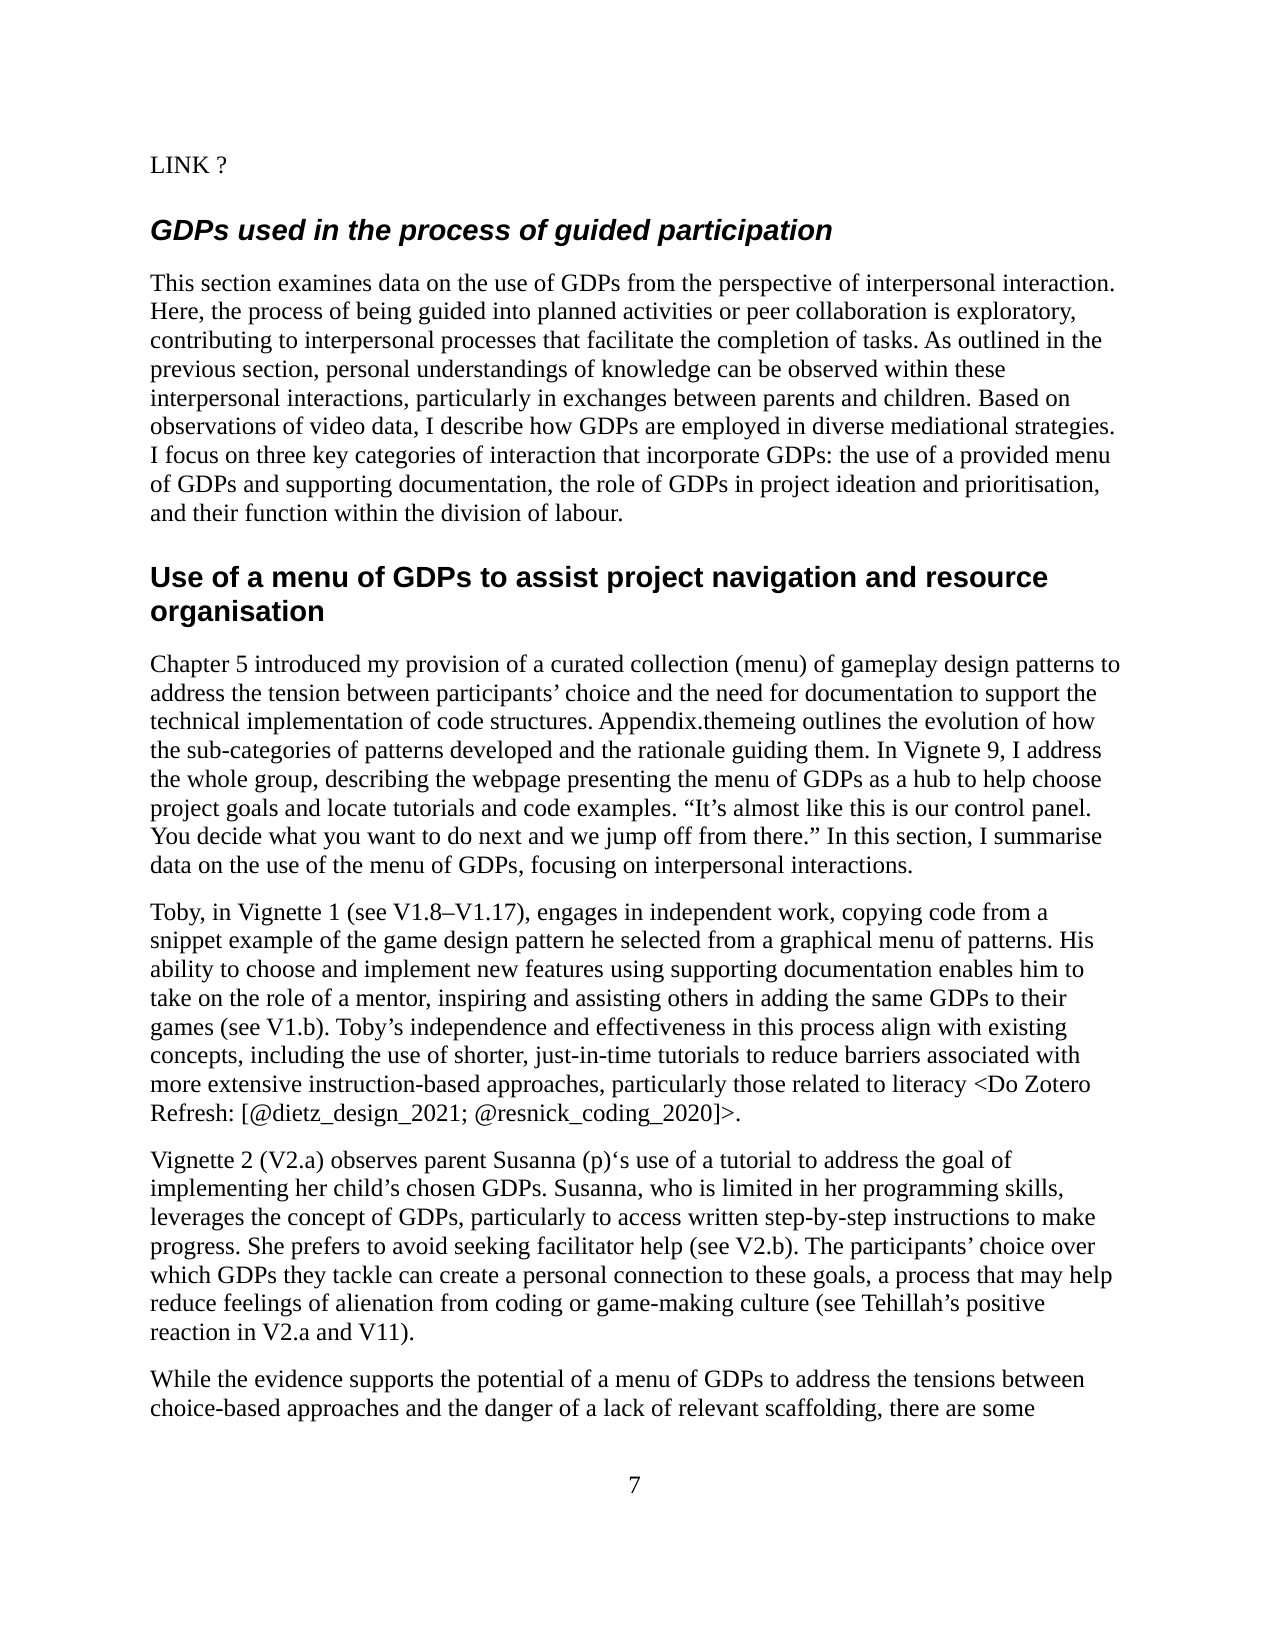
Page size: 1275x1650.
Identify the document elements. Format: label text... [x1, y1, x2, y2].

text Chapter 5 introduced my provision of a curated collection (menu) of gameplay design patterns to address the tension between participants’ choice and the need for documentation to support the technical implementation of code structures. Appendix.themeing outlines the evolution of how the sub-categories of patterns developed and the rationale guiding them. In Vignete 9, I address the whole group, describing the webpage presenting the menu of GDPs as a hub to help choose project goals and locate tutorials and code examples. “It’s almost like this is our control panel. You decide what you want to do next and we jump off from there.” In this section, I summarise data on the use of the menu of GDPs, focusing on interpersonal interactions. [150, 649, 1125, 879]
subtitle Use of a menu of GDPs to assist project navigation and resource organisation [150, 560, 1125, 627]
text This section examines data on the use of GDPs from the perspective of interpersonal interaction. Here, the process of being guided into planned activities or peer collaboration is exploratory, contributing to interpersonal processes that facilitate the completion of tasks. As outlined in the previous section, personal understandings of knowledge can be observed within these interpersonal interactions, particularly in exchanges between parents and children. Based on observations of video data, I describe how GDPs are employed in diverse mediational strategies. I focus on three key categories of interaction that incorporate GDPs: the use of a provided menu of GDPs and supporting documentation, the role of GDPs in project ideation and prioritisation, and their function within the division of labour. [150, 268, 1125, 526]
text Toby, in Vignette 1 (see V1.8–V1.17), engages in independent work, copying code from a snippet example of the game design pattern he selected from a graphical menu of patterns. His ability to choose and implement new features using supporting documentation enables him to take on the role of a mentor, inspiring and assisting others in adding the same GDPs to their games (see V1.b). Toby’s independence and effectiveness in this process align with existing concepts, including the use of shorter, just-in-time tutorials to reduce barriers associated with more extensive instruction-based approaches, particularly those related to literacy <Do Zotero Refresh: [@dietz_design_2021; @resnick_coding_2020]>. [150, 897, 1125, 1127]
text LINK ? [150, 150, 1125, 179]
subtitle GDPs used in the process of guided participation [150, 213, 1125, 246]
text Vignette 2 (V2.a) observes parent Susanna (p)‘s use of a tutorial to address the goal of implementing her child’s chosen GDPs. Susanna, who is limited in her programming skills, leverages the concept of GDPs, particularly to access written step-by-step instructions to make progress. She prefers to avoid seeking facilitator help (see V2.b). The participants’ choice over which GDPs they tackle can create a personal connection to these goals, a process that may help reduce feelings of alienation from coding or game-making culture (see Tehillah’s positive reaction in V2.a and V11). [150, 1145, 1125, 1346]
text While the evidence supports the potential of a menu of GDPs to address the tensions between choice-based approaches and the danger of a lack of relevant scaffolding, there are some [150, 1364, 1125, 1421]
